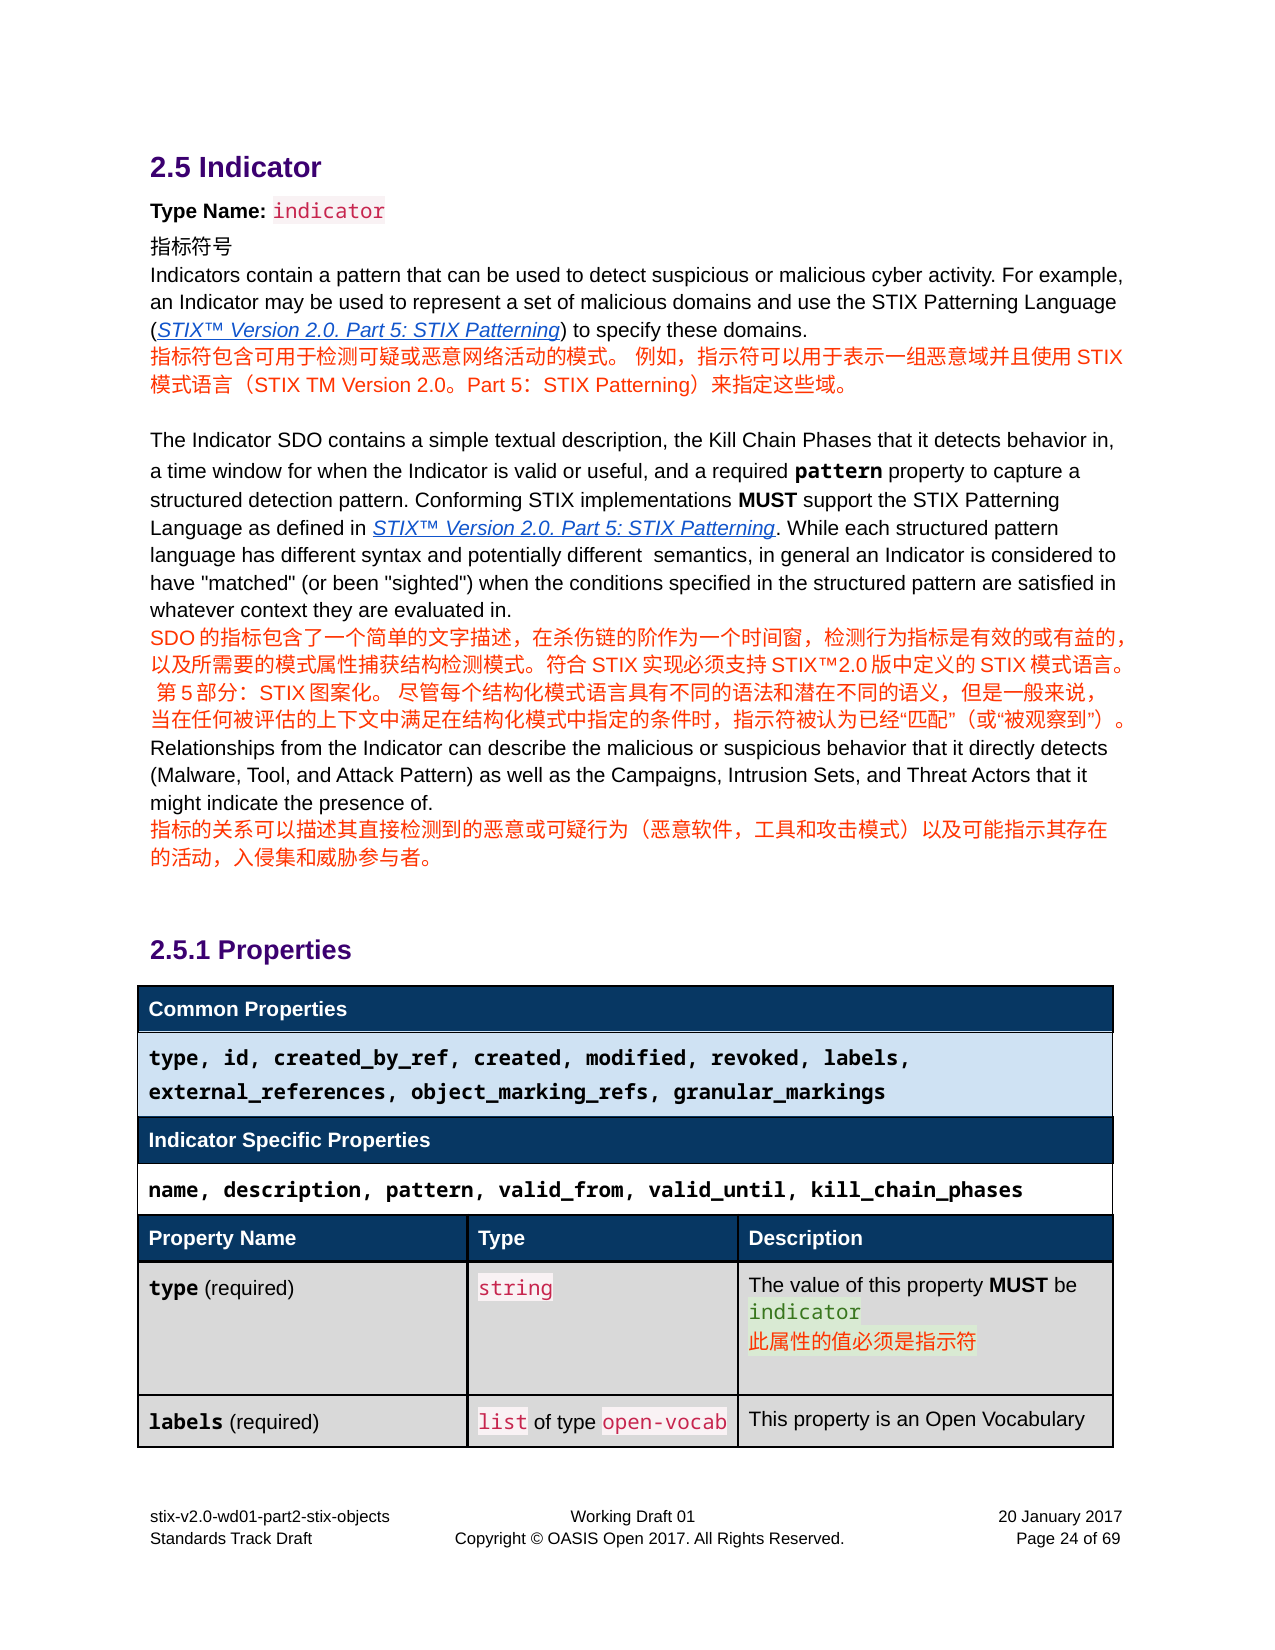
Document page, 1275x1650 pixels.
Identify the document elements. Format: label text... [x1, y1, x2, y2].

table_header Common Properties [139, 987, 1112, 1031]
table_cell Indicator Specific Properties [139, 1118, 1112, 1163]
subtitle ​2.5​ Indicator [150, 150, 1125, 183]
text 指标符号 [150, 235, 1125, 259]
table_cell labels (required) [139, 1396, 466, 1446]
table_cell type (required) [139, 1263, 466, 1394]
table_cell This property is an Open Vocabulary [739, 1396, 1112, 1446]
text Type Name: indicator [150, 196, 1125, 224]
text The Indicator SDO contains a simple textual description, the Kill Chain Phases that it detects behavior in, a time window for when the Indicator is valid or useful, and a required pattern property to capture a structured detection pattern. Conforming STIX implementations MUST support the STIX Patterning Language as defined in STIX™ Version 2.0. Part 5: STIX Patterning. While each structured pattern language has different syntax and potentially different semantics, in general an Indicator is considered to have "matched" (or been "sighted") when the conditions specified in the structured pattern are satisfied in whatever context they are evaluated in. [150, 428, 1125, 622]
text SDO的指标包含了一个简单的文字描述，在杀伤链的阶作为一个时间窗，检测行为指标是有效的或有益的，以及所需要的模式属性捕获结构检测模式。符合STIX实现必须支持STIX™2.0版中定义的STIX模式语言。 第5部分：STIX图案化。 尽管每个结构化模式语言具有不同的语法和潜在不同的语义，但是一般来说，当在任何被评估的上下文中满足在结构化模式中指定的条件时，指示符被认为已经“匹配”（或“被观察到”）。 [150, 625, 1125, 732]
text 指标符包含可用于检测可疑或恶意网络活动的模式。 例如，指示符可以用于表示一组恶意域并且使用STIX模式语言（STIX TM Version 2.0。Part 5：STIX Patterning）来指定这些域。 [150, 345, 1125, 397]
table_cell Property Name [139, 1216, 466, 1260]
text Indicators contain a pattern that can be used to detect suspicious or malicious cyber activity. For example, an Indicator may be used to represent a set of malicious domains and use the STIX Patterning Language (STIX™ Version 2.0. Part 5: STIX Patterning) to specify these domains. [150, 263, 1125, 342]
table_cell The value of this property MUST be indicator 此属性的值必须是指示符 [739, 1263, 1112, 1394]
table_cell list of type open-vocab [469, 1396, 737, 1446]
table_cell Description [739, 1216, 1112, 1260]
text Relationships from the Indicator can describe the malicious or suspicious behavior that it directly detects (Malware, Tool, and Attack Pattern) as well as the Campaigns, Intrusion Sets, and Threat Actors that it might indicate the presence of. [150, 735, 1125, 814]
table_cell string [469, 1263, 737, 1394]
table_cell type, id, created_by_ref, created, modified, revoked, labels, external_references, object_marking_refs, granular_markings [138, 1033, 1112, 1116]
table_cell Type [469, 1216, 737, 1260]
subtitle ​2.5.1​ Properties [150, 934, 1125, 965]
table_cell name, description, pattern, valid_from, valid_until, kill_chain_phases [138, 1164, 1112, 1213]
text 指标的关系可以描述其直接检测到的恶意或可疑行为（恶意软件，工具和攻击模式）以及可能指示其存在的活动，入侵集和威胁参与者。 [150, 818, 1125, 869]
